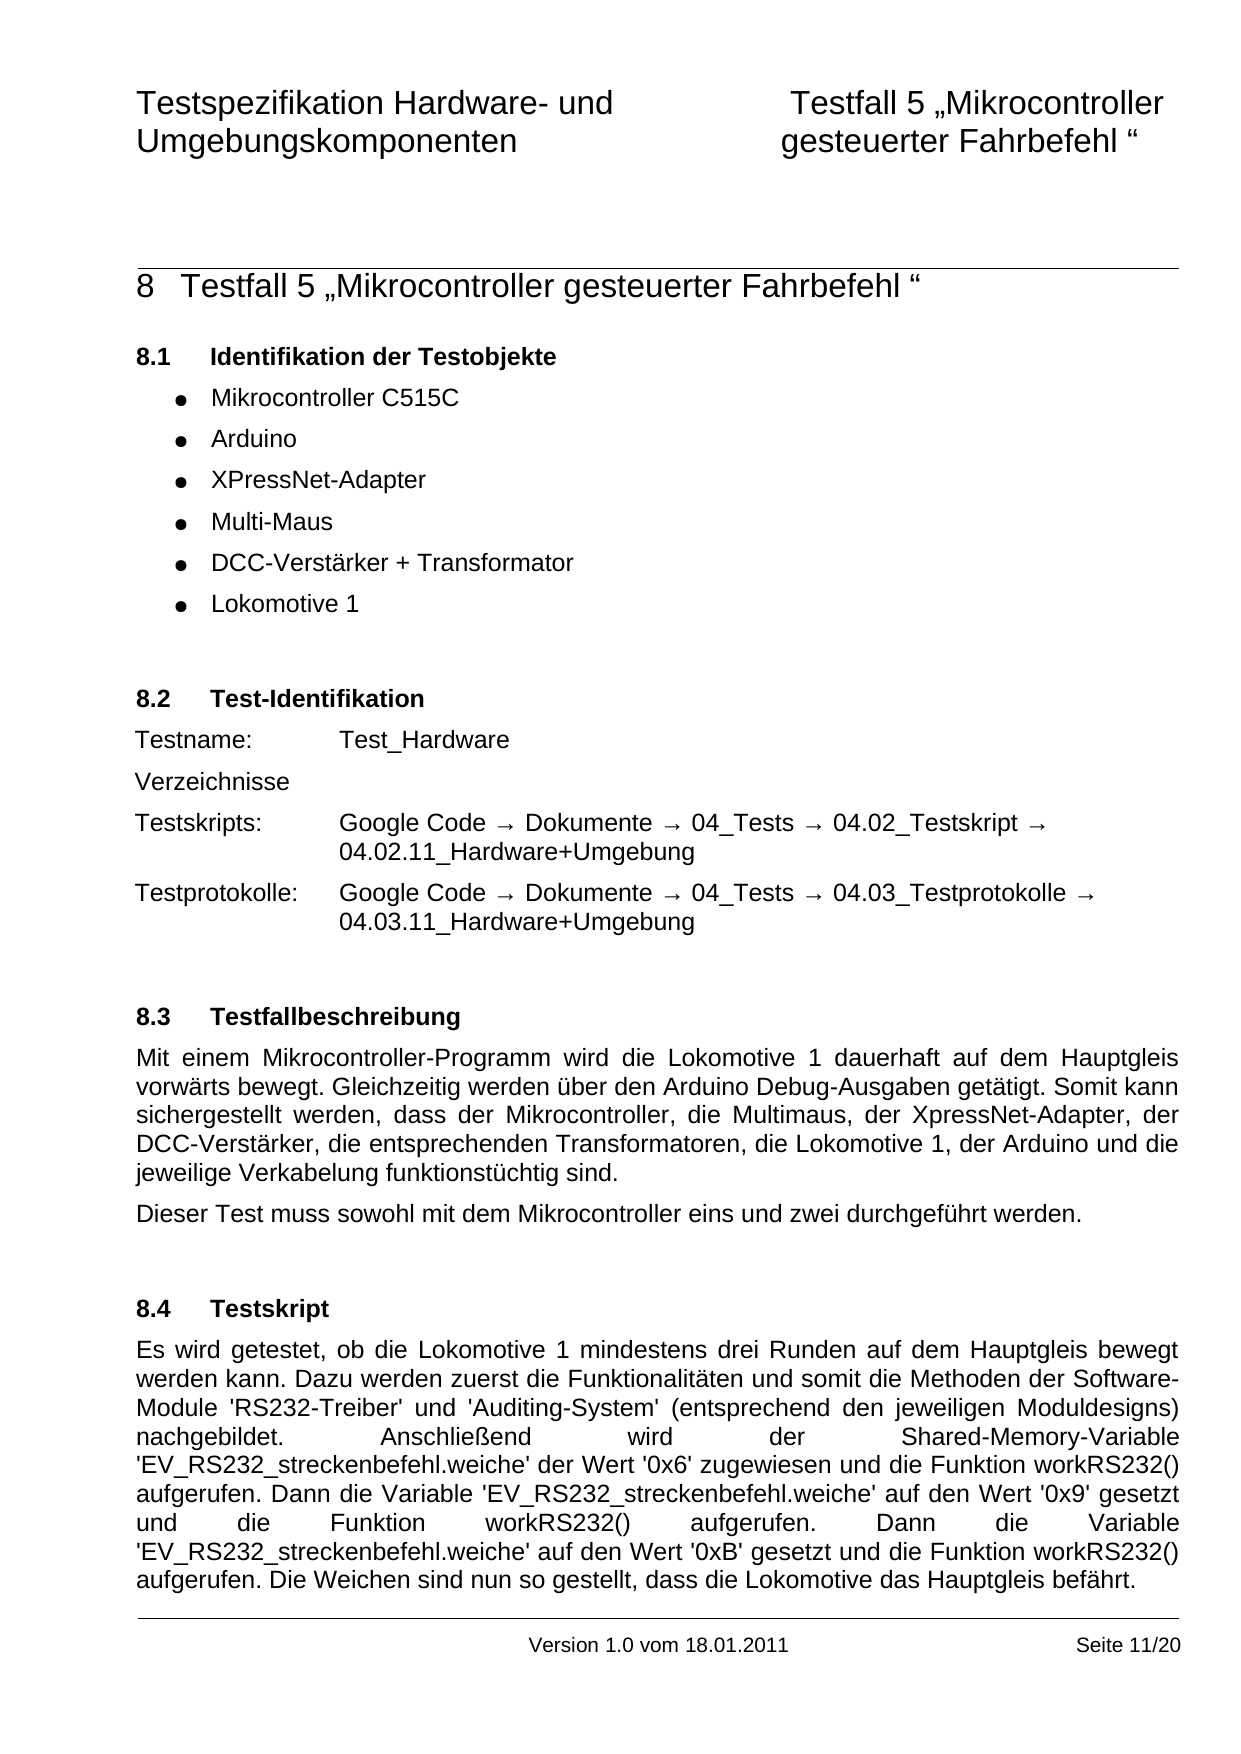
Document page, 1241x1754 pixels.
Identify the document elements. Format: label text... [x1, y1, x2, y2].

subtitle Test-Identifikation [136, 684, 1181, 713]
text Testname: Test_Hardware [134, 726, 1181, 754]
list Mikrocontroller C515C [173, 383, 1181, 412]
subtitle Testfall 5 „Mikrocontroller gesteuerter Fahrbefehl “ [575, 289, 1181, 304]
text Mit einem Mikrocontroller-Programm wird die Lokomotive 1 dauerhaft auf dem Hauptgleis vorwärts bewegt. Gleichzeitig werden über den Arduino Debug-Ausgaben getätigt. Somit kann sichergestellt werden, dass der Mikrocontroller, die Multimaus, der XpressNet-Adapter, der DCC-Verstärker, die entsprechenden Transformatoren, die Lokomotive 1, der Arduino und die jeweilige Verkabelung funktionstüchtig sind. [136, 1043, 1181, 1187]
text Dieser Test muss sowohl mit dem Mikrocontroller eins und zwei durchgeführt werden. [136, 1199, 1181, 1228]
list Arduino [173, 424, 1181, 453]
text Testskripts: Google Code → Dokumente → 04_Tests → 04.02_Testskript → 04.02.11_Hardware+Umgebung [134, 808, 1181, 866]
subtitle Identifikation der Testobjekte [136, 342, 1181, 371]
list Lokomotive 1 [173, 589, 1181, 618]
list XPressNet-Adapter [173, 466, 1181, 494]
subtitle Testfallbeschreibung [136, 1002, 1181, 1031]
list DCC-Verstärker + Transformator [173, 548, 1181, 577]
subtitle Testfall 5 „Mikrocontroller gesteuerter Fahrbefehl “ [136, 289, 576, 304]
text Testprotokolle: Google Code → Dokumente → 04_Tests → 04.03_Testprotokolle → 04.03.11_Hardware+Umgebung [134, 878, 1181, 936]
text Es wird getestet, ob die Lokomotive 1 mindestens drei Runden auf dem Hauptgleis bewegt werden kann. Dazu werden zuerst die Funktionalitäten und somit die Methoden der Software-Module 'RS232-Treiber' und 'Auditing-System' (entsprechend den jeweiligen Moduldesigns) nachgebildet. Anschließend wird der Shared-Memory-Variable 'EV_RS232_streckenbefehl.weiche' der Wert '0x6' zugewiesen und die Funktion workRS232() aufgerufen. Dann die Variable 'EV_RS232_streckenbefehl.weiche' auf den Wert '0x9' gesetzt und die Funktion workRS232() aufgerufen. Dann die Variable 'EV_RS232_streckenbefehl.weiche' auf den Wert '0xB' gesetzt und die Funktion workRS232() aufgerufen. Die Weichen sind nun so gestellt, dass die Lokomotive das Hauptgleis befährt. [136, 1336, 1181, 1594]
text Verzeichnisse [134, 767, 1181, 796]
subtitle Testskript [136, 1294, 1181, 1323]
list Multi-Maus [173, 507, 1181, 536]
